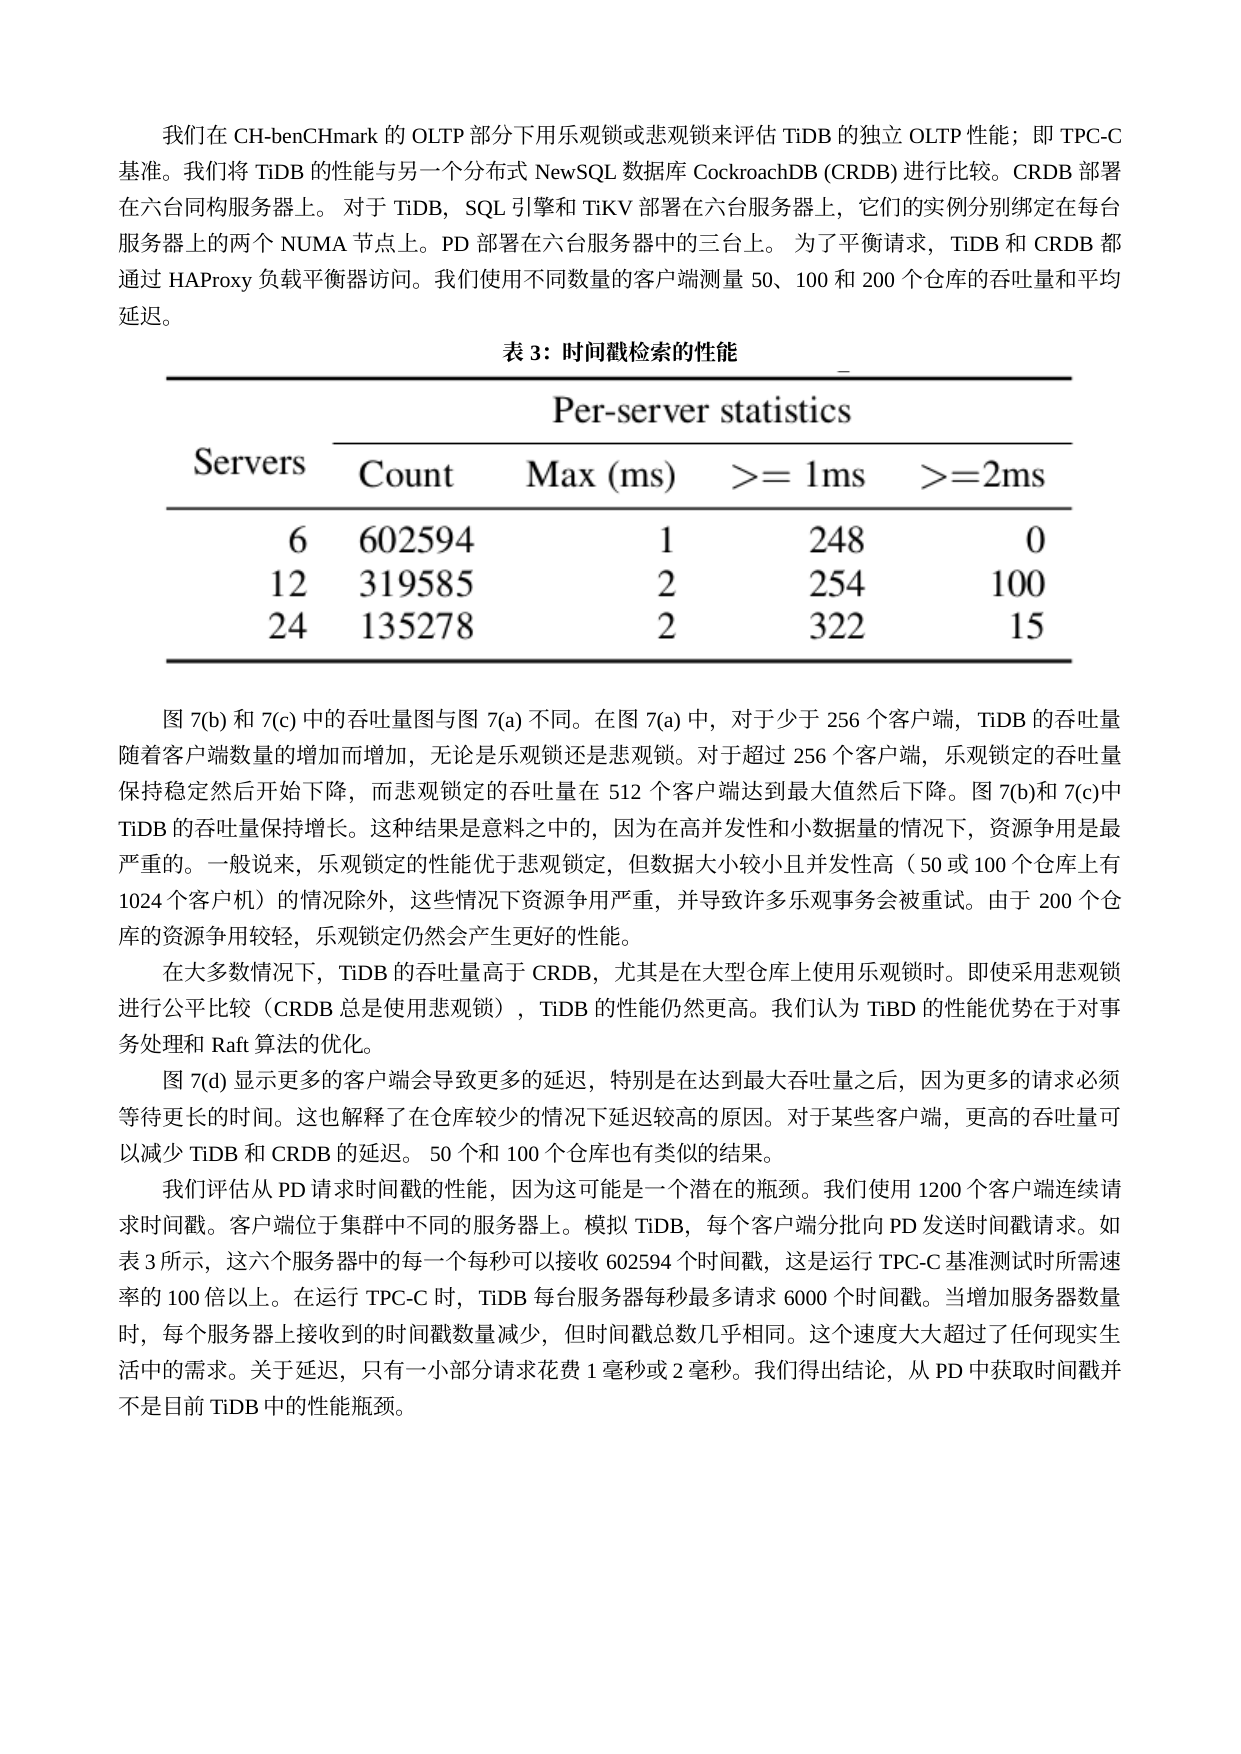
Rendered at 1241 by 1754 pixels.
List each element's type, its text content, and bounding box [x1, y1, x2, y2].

text 我们在 CH-benCHmark 的 OLTP 部分下用乐观锁或悲观锁来评估 TiDB 的独立 OLTP 性能；即 TPC-C 基准。我们将 TiDB 的性能与另一个分布式 NewSQL 数据库 CockroachDB (CRDB) 进行比较。CRDB 部署在六台同构服务器上。 对于 TiDB，SQL 引擎和 TiKV 部署在六台服务器上，它们的实例分别绑定在每台服务器上的两个 NUMA 节点上。PD 部署在六台服务器中的三台上。 为了平衡请求，TiDB 和 CRDB 都通过 HAProxy 负载平衡器访问。我们使用不同数量的客户端测量 50、100 和 200 个仓库的吞吐量和平均延迟。 [118, 118, 1122, 330]
picture [162, 371, 1078, 670]
text 图 7(d) 显示更多的客户端会导致更多的延迟，特别是在达到最大吞吐量之后，因为更多的请求必须等待更长的时间。这也解释了在仓库较少的情况下延迟较高的原因。对于某些客户端，更高的吞吐量可以减少 TiDB 和 CRDB 的延迟。 50 个和 100 个仓库也有类似的结果。 [118, 1064, 1122, 1167]
text 图 7(b) 和 7(c) 中的吞吐量图与图 7(a) 不同。在图 7(a) 中，对于少于 256 个客户端，TiDB 的吞吐量随着客户端数量的增加而增加，无论是乐观锁还是悲观锁。对于超过 256 个客户端，乐观锁定的吞吐量保持稳定然后开始下降，而悲观锁定的吞吐量在 512 个客户端达到最大值然后下降。图7(b)和7(c)中TiDB的吞吐量保持增长。这种结果是意料之中的，因为在高并发性和小数据量的情况下，资源争用是最严重的。一般说来，乐观锁定的性能优于悲观锁定，但数据大小较小且并发性高（50或100个仓库上有1024个客户机）的情况除外，这些情况下资源争用严重，并导致许多乐观事务会被重试。由于 200 个仓库的资源争用较轻，乐观锁定仍然会产生更好的性能。 [118, 702, 1122, 951]
text 表 3：时间戳检索的性能 [118, 335, 1122, 366]
text 在大多数情况下，TiDB 的吞吐量高于 CRDB，尤其是在大型仓库上使用乐观锁时。即使采用悲观锁进行公平比较（CRDB 总是使用悲观锁），TiDB 的性能仍然更高。我们认为 TiBD 的性能优势在于对事务处理和 Raft 算法的优化。 [118, 955, 1122, 1059]
text 我们评估从PD请求时间戳的性能，因为这可能是一个潜在的瓶颈。我们使用1200个客户端连续请求时间戳。客户端位于集群中不同的服务器上。模拟TiDB，每个客户端分批向PD发送时间戳请求。如表3所示，这六个服务器中的每一个每秒可以接收602594个时间戳，这是运行TPC-C基准测试时所需速率的100倍以上。在运行 TPC-C 时，TiDB 每台服务器每秒最多请求 6000 个时间戳。当增加服务器数量时，每个服务器上接收到的时间戳数量减少，但时间戳总数几乎相同。这个速度大大超过了任何现实生活中的需求。关于延迟，只有一小部分请求花费1毫秒或2毫秒。我们得出结论，从PD中获取时间戳并不是目前TiDB中的性能瓶颈。 [118, 1172, 1122, 1421]
